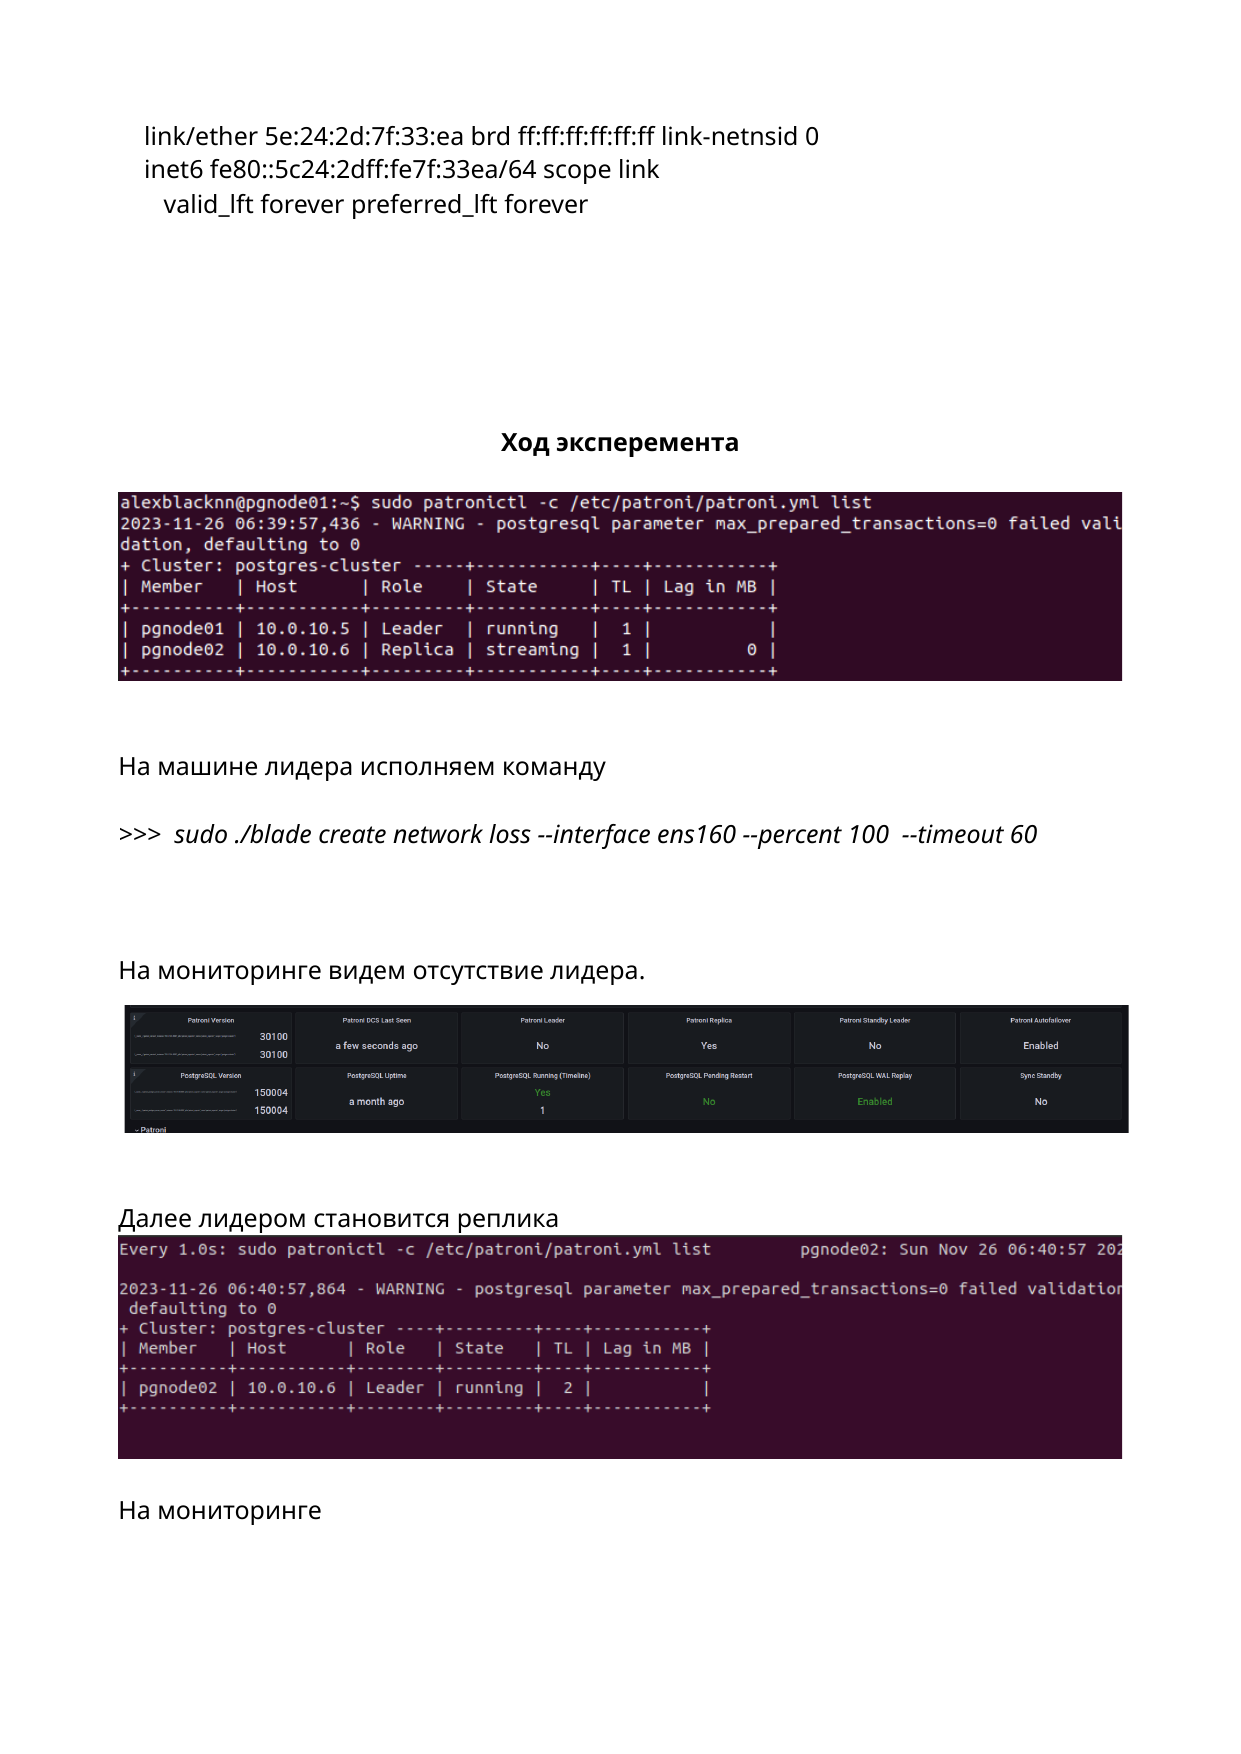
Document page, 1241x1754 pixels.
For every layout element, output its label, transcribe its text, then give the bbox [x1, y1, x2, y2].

picture [118, 1235, 1123, 1459]
text На мониторинге [118, 1493, 1122, 1527]
text inet6 fe80::5c24:2dff:fe7f:33ea/64 scope link [118, 152, 1122, 186]
text На мониторинге видем отсутствие лидера. [118, 953, 1122, 987]
text Ход эксперемента [118, 425, 1122, 459]
text >>> sudo ./blade create network loss --interface ens160 --percent 100 --timeout 60 [118, 817, 1122, 851]
text На машине лидера исполняем команду [118, 749, 1122, 783]
text valid_lft forever preferred_lft forever [118, 186, 1122, 220]
text Далее лидером становится реплика [118, 1201, 1122, 1235]
picture [124, 1005, 1129, 1133]
text link/ether 5e:24:2d:7f:33:ea brd ff:ff:ff:ff:ff:ff link-netnsid 0 [118, 118, 1122, 152]
picture [118, 492, 1123, 681]
